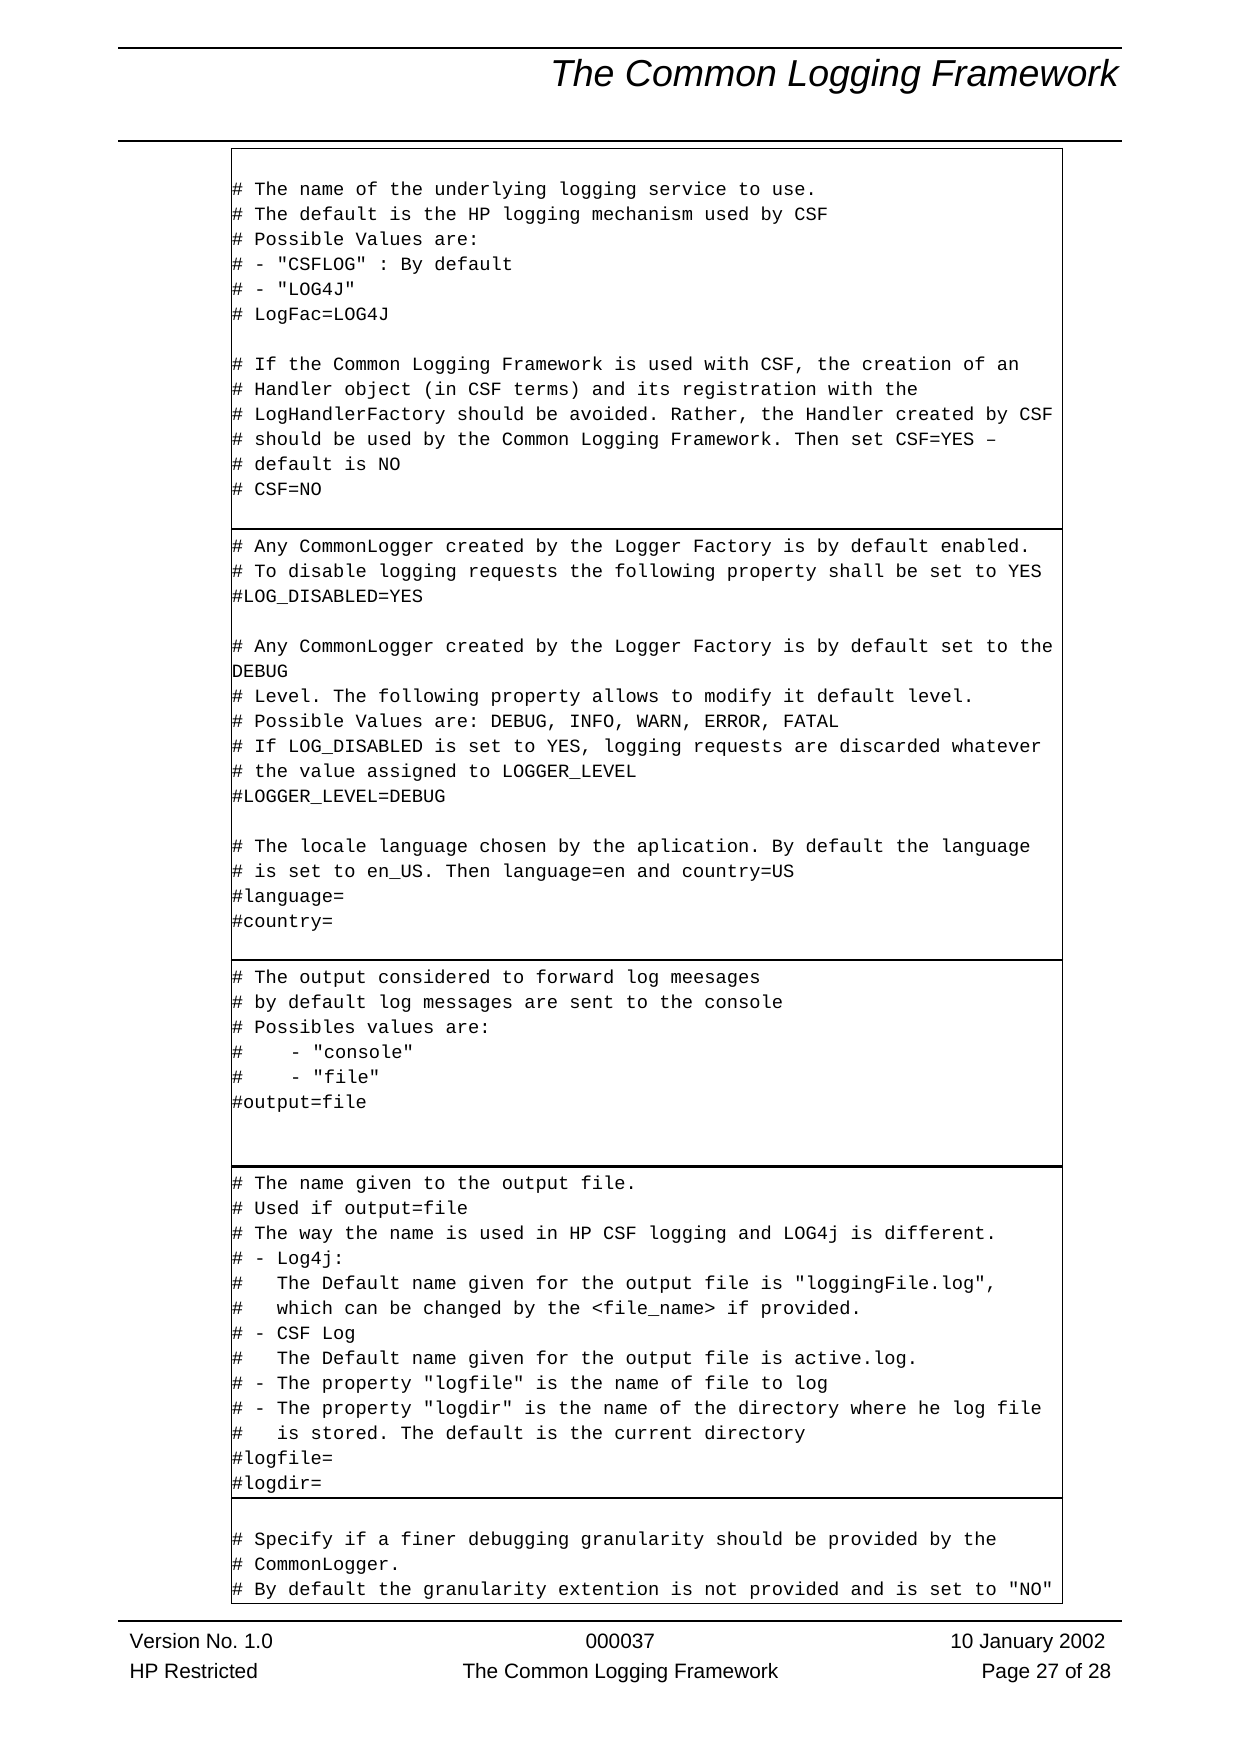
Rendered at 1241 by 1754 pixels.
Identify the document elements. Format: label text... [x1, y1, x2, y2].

text # by default log messages are sent to the console [232, 985, 1062, 1010]
text # CommonLogger. [232, 1548, 1062, 1573]
text #output=file [232, 1085, 1062, 1113]
text # - "console" [232, 1035, 1062, 1060]
text # - CSF Log [232, 1316, 1062, 1341]
text # Possibles values are: [232, 1010, 1062, 1035]
text # The name of the underlying logging service to use. [232, 173, 1062, 198]
text # LogHandlerFactory should be avoided. Rather, the Handler created by CSF [232, 398, 1062, 423]
text #language= [232, 879, 1062, 904]
text # - The property "logfile" is the name of file to log [232, 1366, 1062, 1391]
text #country= [232, 904, 1062, 932]
text # Any CommonLogger created by the Logger Factory is by default enabled. [232, 530, 1062, 554]
text # Specify if a finer debugging granularity should be provided by the [232, 1523, 1062, 1548]
text # The Default name given for the output file is "loggingFile.log", [232, 1266, 1062, 1291]
text # To disable logging requests the following property shall be set to YES [232, 554, 1062, 579]
text # Level. The following property allows to modify it default level. [232, 679, 1062, 704]
text # - "file" [232, 1060, 1062, 1085]
text # The default is the HP logging mechanism used by CSF [232, 198, 1062, 223]
text #LOG_DISABLED=YES [232, 579, 1062, 607]
text # Handler object (in CSF terms) and its registration with the [232, 373, 1062, 398]
text # should be used by the Common Logging Framework. Then set CSF=YES – [232, 423, 1062, 448]
text # The output considered to forward log meesages [232, 961, 1062, 985]
text # The way the name is used in HP CSF logging and LOG4j is different. [232, 1216, 1062, 1241]
text # If the Common Logging Framework is used with CSF, the creation of an [232, 348, 1062, 373]
text # Possible Values are: [232, 223, 1062, 248]
text # If LOG_DISABLED is set to YES, logging requests are discarded whatever [232, 729, 1062, 754]
text # default is NO [232, 448, 1062, 473]
text # - The property "logdir" is the name of the directory where he log file [232, 1391, 1062, 1416]
text # is stored. The default is the current directory [232, 1416, 1062, 1441]
text # is set to en_US. Then language=en and country=US [232, 854, 1062, 879]
text # The name given to the output file. [232, 1168, 1062, 1191]
text # - "LOG4J" [232, 273, 1062, 298]
text #logdir= [232, 1466, 1062, 1497]
text # Possible Values are: DEBUG, INFO, WARN, ERROR, FATAL [232, 704, 1062, 729]
text # LogFac=LOG4J [232, 298, 1062, 326]
text # - Log4j: [232, 1241, 1062, 1266]
text # - "CSFLOG" : By default [232, 248, 1062, 273]
text # The Default name given for the output file is active.log. [232, 1341, 1062, 1366]
text #LOGGER_LEVEL=DEBUG [232, 779, 1062, 807]
text # the value assigned to LOGGER_LEVEL [232, 754, 1062, 779]
text #logfile= [232, 1441, 1062, 1466]
text # The locale language chosen by the aplication. By default the language [232, 829, 1062, 854]
text # Used if output=file [232, 1191, 1062, 1216]
text # Any CommonLogger created by the Logger Factory is by default set to the DEBUG [232, 629, 1062, 679]
text # By default the granularity extention is not provided and is set to "NO" [232, 1573, 1062, 1603]
text # which can be changed by the <file_name> if provided. [232, 1291, 1062, 1316]
text # CSF=NO [232, 473, 1062, 501]
